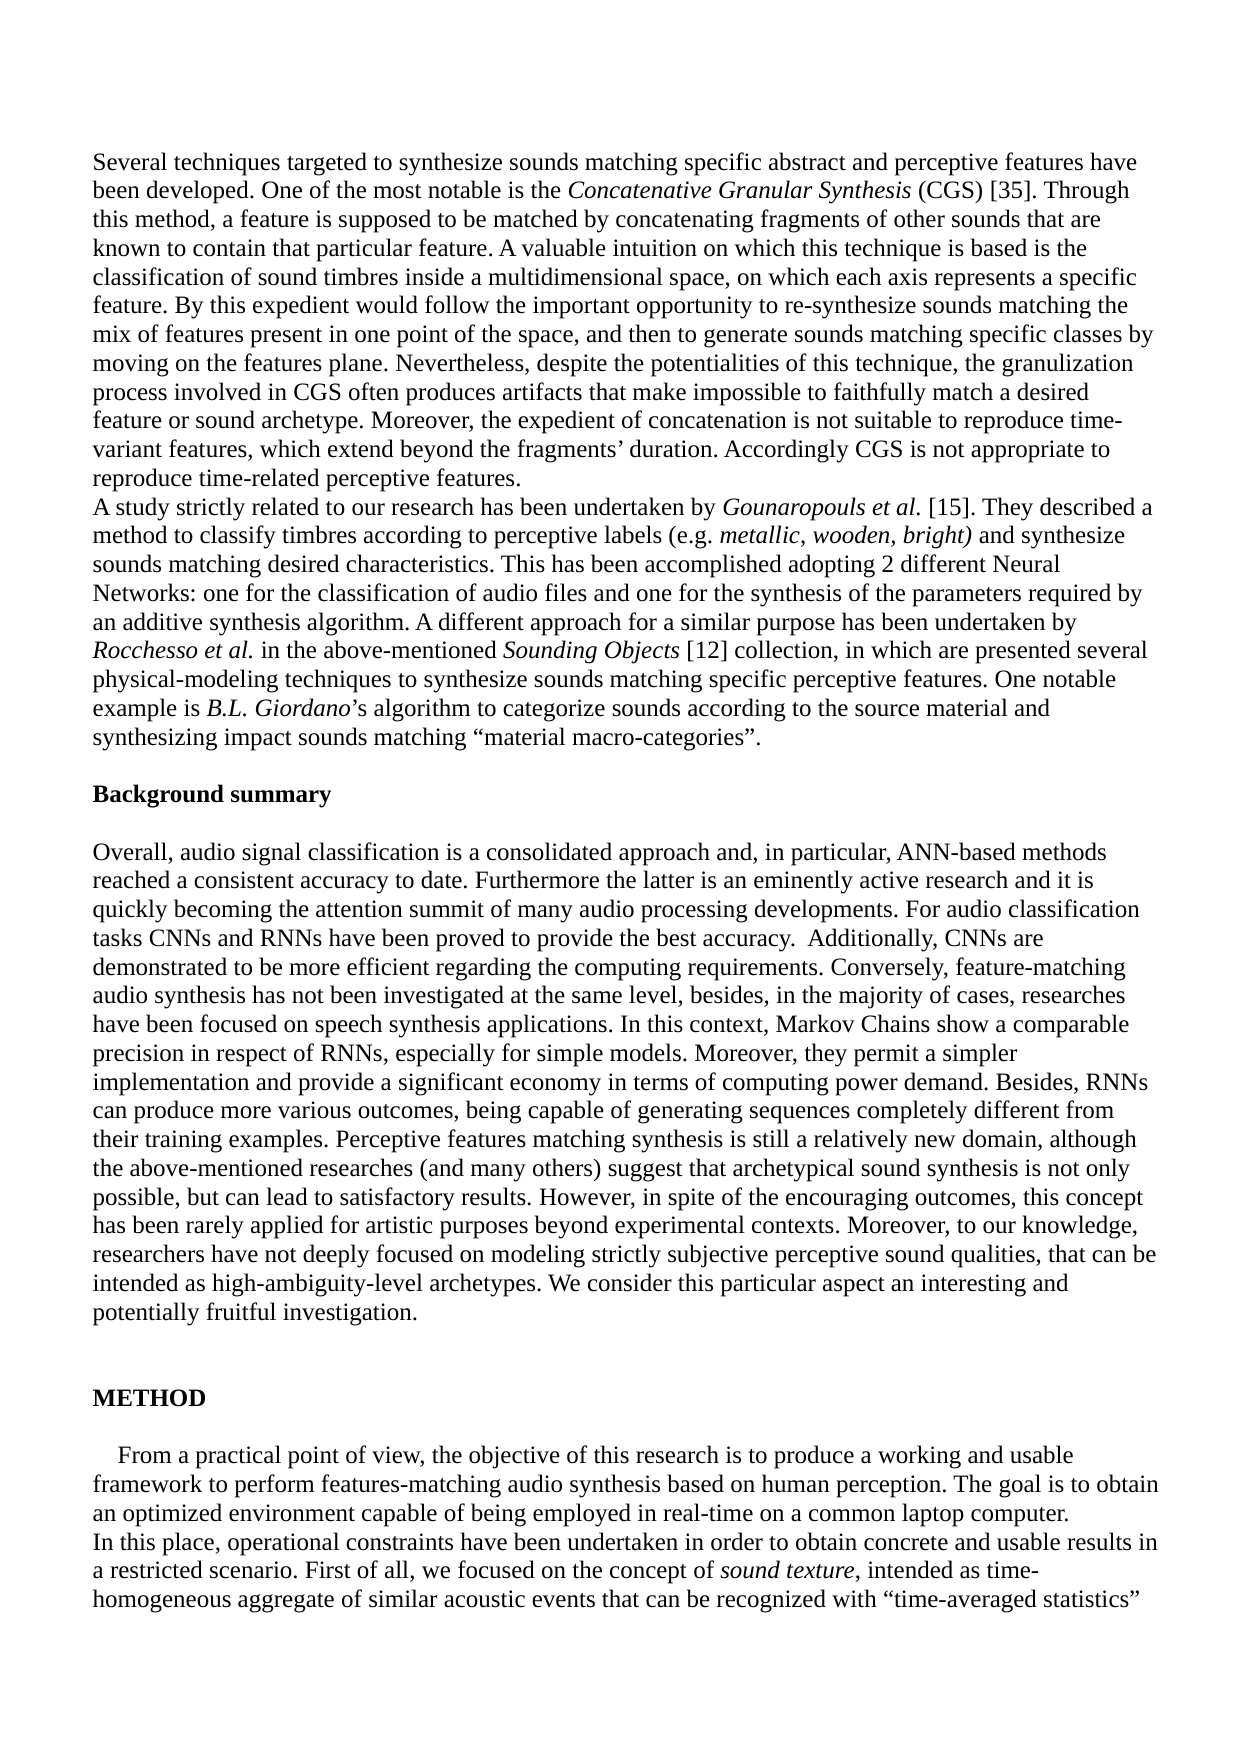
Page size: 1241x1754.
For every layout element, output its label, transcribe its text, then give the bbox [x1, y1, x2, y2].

text A study strictly related to our research has been undertaken by Gounaropouls et al. [15]. They described a method to classify timbres according to perceptive labels (e.g. metallic, wooden, bright) and synthesize sounds matching desired characteristics. This has been accomplished adopting 2 different Neural Networks: one for the classification of audio files and one for the synthesis of the parameters required by an additive synthesis algorithm. A different approach for a similar purpose has been undertaken by Rocchesso et al. in the above-mentioned Sounding Objects [12] collection, in which are presented several physical-modeling techniques to synthesize sounds matching specific perceptive features. One notable example is B.L. Giordano’s algorithm to categorize sounds according to the source material and synthesizing impact sounds matching “material macro-categories”. [92, 492, 1160, 751]
text In this place, operational constraints have been undertaken in order to obtain concrete and usable results in a restricted scenario. First of all, we focused on the concept of sound texture, intended as time-homogeneous aggregate of similar acoustic events that can be recognized with “time-averaged statistics” [92, 1527, 1160, 1613]
text From a practical point of view, the objective of this research is to produce a working and usable framework to perform features-matching audio synthesis based on human perception. The goal is to obtain an optimized environment capable of being employed in real-time on a common laptop computer. [92, 1441, 1160, 1527]
text METHOD [92, 1383, 1160, 1412]
text Overall, audio signal classification is a consolidated approach and, in particular, ANN-based methods reached a consistent accuracy to date. Furthermore the latter is an eminently active research and it is quickly becoming the attention summit of many audio processing developments. For audio classification tasks CNNs and RNNs have been proved to provide the best accuracy. Additionally, CNNs are demonstrated to be more efficient regarding the computing requirements. Conversely, feature-matching audio synthesis has not been investigated at the same level, besides, in the majority of cases, researches have been focused on speech synthesis applications. In this context, Markov Chains show a comparable precision in respect of RNNs, especially for simple models. Moreover, they permit a simpler implementation and provide a significant economy in terms of computing power demand. Besides, RNNs can produce more various outcomes, being capable of generating sequences completely different from their training examples. Perceptive features matching synthesis is still a relatively new domain, although the above-mentioned researches (and many others) suggest that archetypical sound synthesis is not only possible, but can lead to satisfactory results. However, in spite of the encouraging outcomes, this concept has been rarely applied for artistic purposes beyond experimental contexts. Moreover, to our knowledge, researchers have not deeply focused on modeling strictly subjective perceptive sound qualities, that can be intended as high-ambiguity-level archetypes. We consider this particular aspect an interesting and potentially fruitful investigation. [92, 837, 1160, 1326]
text Several techniques targeted to synthesize sounds matching specific abstract and perceptive features have been developed. One of the most notable is the Concatenative Granular Synthesis (CGS) [35]. Through this method, a feature is supposed to be matched by concatenating fragments of other sounds that are known to contain that particular feature. A valuable intuition on which this technique is based is the classification of sound timbres inside a multidimensional space, on which each axis represents a specific feature. By this expedient would follow the important opportunity to re-synthesize sounds matching the mix of features present in one point of the space, and then to generate sounds matching specific classes by moving on the features plane. Nevertheless, despite the potentialities of this technique, the granulization process involved in CGS often produces artifacts that make impossible to faithfully match a desired feature or sound archetype. Moreover, the expedient of concatenation is not suitable to reproduce time-variant features, which extend beyond the fragments’ duration. Accordingly CGS is not appropriate to reproduce time-related perceptive features. [92, 147, 1160, 492]
text Background summary [92, 779, 1160, 808]
